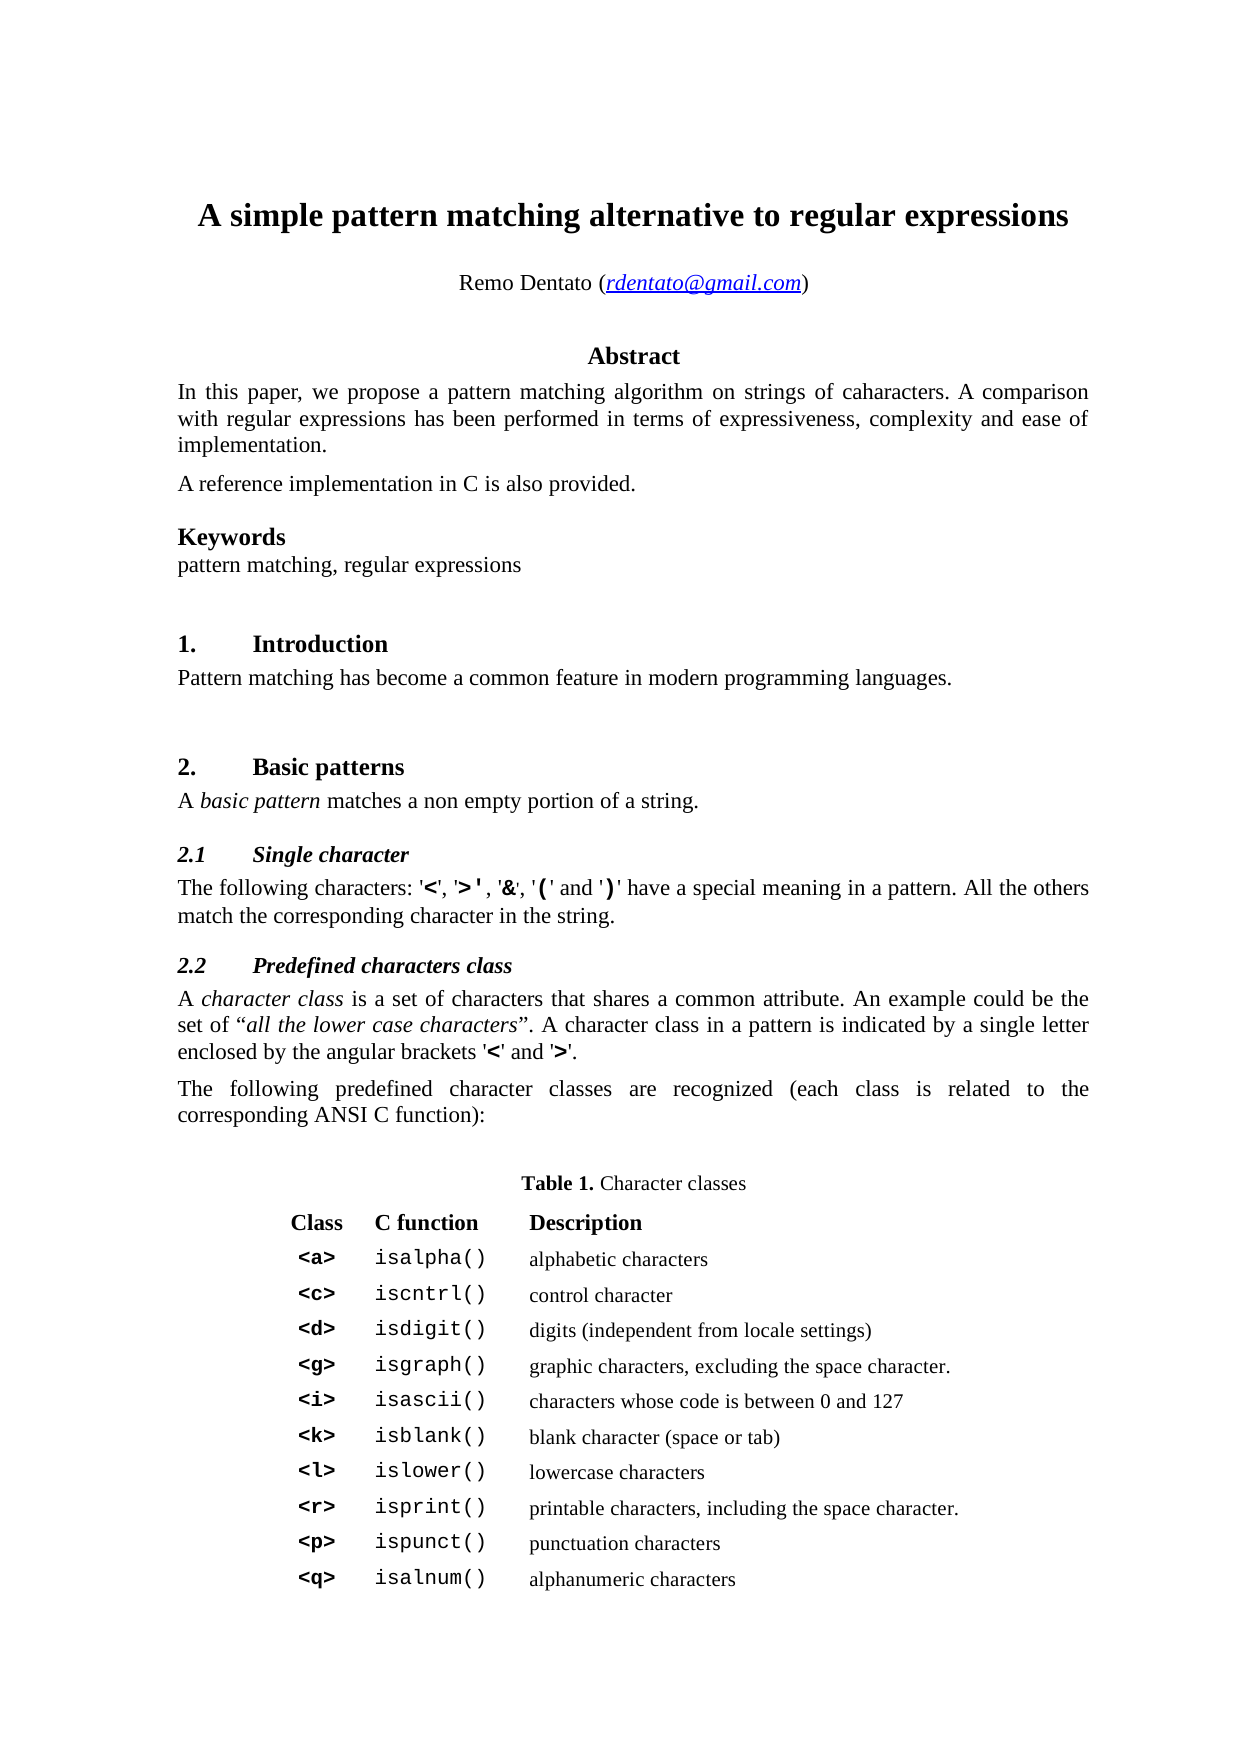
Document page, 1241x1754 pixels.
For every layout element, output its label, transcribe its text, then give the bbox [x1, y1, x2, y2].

table_cell alphanumeric characters [524, 1561, 1051, 1596]
subtitle Introduction [177, 629, 1090, 658]
table_cell control character [524, 1277, 1051, 1312]
table_cell characters whose code is between 0 and 127 [524, 1383, 1051, 1419]
table_cell isblank() [369, 1419, 523, 1454]
table_cell <d> [265, 1312, 368, 1348]
table_cell <q> [265, 1561, 368, 1596]
table_cell isalnum() [369, 1561, 523, 1596]
table_cell isdigit() [369, 1312, 523, 1348]
table_cell punctuation characters [524, 1525, 1051, 1561]
text A character class is a set of characters that shares a common attribute. An example could be the set of “all the lower case characters”. A character class in a pattern is indicated by a single letter enclosed by the angular brackets '<' and '>'. [177, 984, 1090, 1066]
text Keywords [177, 522, 1090, 551]
text Abstract [177, 341, 1090, 370]
table_cell <l> [265, 1454, 368, 1490]
subtitle Single character [177, 841, 1090, 868]
subtitle Predefined characters class [177, 952, 1090, 978]
table_header C function [369, 1203, 523, 1241]
text The following characters: '<', '>', '&', '(' and ')' have a special meaning in a pattern. All the others match the corresponding character in the string. [177, 873, 1090, 929]
table_cell digits (independent from locale settings) [524, 1312, 1051, 1348]
table_cell isgraph() [369, 1348, 523, 1383]
text Pattern matching has become a common feature in modern programming languages. [177, 664, 1090, 691]
table_cell <c> [265, 1277, 368, 1312]
table_cell isalpha() [369, 1241, 523, 1277]
table_cell isascii() [369, 1383, 523, 1419]
table_cell <g> [265, 1348, 368, 1383]
table_cell islower() [369, 1454, 523, 1490]
text Remo Dentato (rdentato@gmail.com) [177, 268, 1090, 295]
table_cell blank character (space or tab) [524, 1419, 1051, 1454]
table_cell <p> [265, 1525, 368, 1561]
table_cell <a> [265, 1241, 368, 1277]
text pattern matching, regular expressions [177, 551, 1090, 577]
table_cell ispunct() [369, 1525, 523, 1561]
title A simple pattern matching alternative to regular expressions [177, 195, 1090, 233]
table_cell lowercase characters [524, 1454, 1051, 1490]
text A basic pattern matches a non empty portion of a string. [177, 787, 1090, 814]
subtitle Basic patterns [177, 752, 1090, 781]
table_cell graphic characters, excluding the space character. [524, 1348, 1051, 1383]
table_cell <i> [265, 1383, 368, 1419]
table_cell iscntrl() [369, 1277, 523, 1312]
table_cell <k> [265, 1419, 368, 1454]
table_cell <r> [265, 1490, 368, 1525]
text In this paper, we propose a pattern matching algorithm on strings of caharacters. A comparison with regular expressions has been performed in terms of expressiveness, complexity and ease of implementation. [177, 378, 1090, 458]
text Table 1. Character classes [177, 1171, 1090, 1195]
table_cell isprint() [369, 1490, 523, 1525]
table_header Class [265, 1203, 368, 1241]
table_cell alphabetic characters [524, 1241, 1051, 1277]
text A reference implementation in C is also provided. [177, 470, 1090, 497]
text The following predefined character classes are recognized (each class is related to the corresponding ANSI C function): [177, 1074, 1090, 1128]
table_header Description [524, 1203, 1051, 1241]
table_cell printable characters, including the space character. [524, 1490, 1051, 1525]
